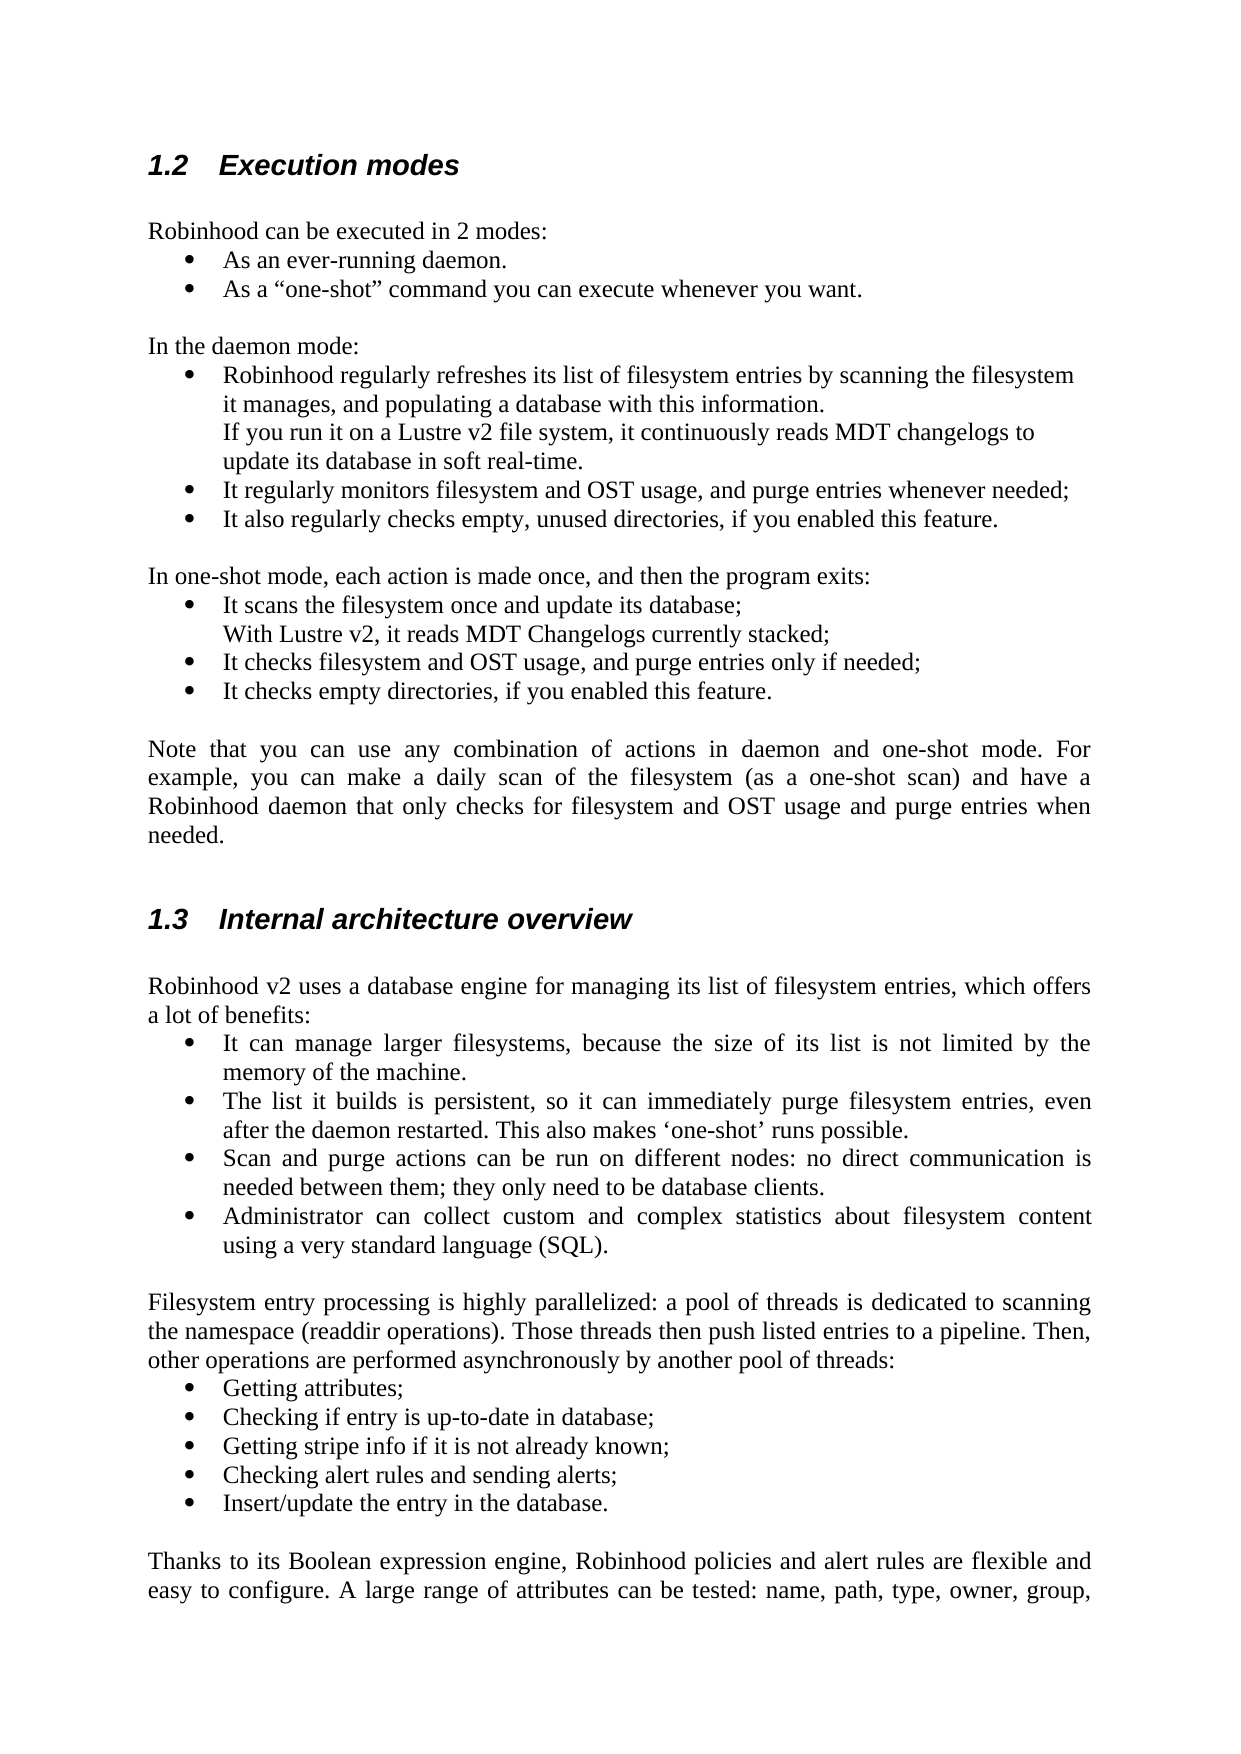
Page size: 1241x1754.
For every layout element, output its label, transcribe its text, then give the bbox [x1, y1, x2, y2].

list Insert/update the entry in the database. [185, 1488, 1093, 1517]
text In the daemon mode: [148, 331, 1093, 360]
list Administrator can collect custom and complex statistics about filesystem content using a very standard language (SQL). [185, 1201, 1093, 1258]
list Checking alert rules and sending alerts; [185, 1460, 1093, 1488]
list As a “one-shot” command you can execute whenever you want. [185, 274, 1093, 302]
list Scan and purge actions can be run on different nodes: no direct communication is needed between them; they only need to be database clients. [185, 1143, 1093, 1201]
subtitle Execution modes [148, 148, 1093, 181]
text Thanks to its Boolean expression engine, Robinhood policies and alert rules are flexible and easy to configure. A large range of attributes can be tested: name, path, type, owner, group, [148, 1546, 1093, 1603]
text Robinhood v2 uses a database engine for managing its list of filesystem entries, which offers a lot of benefits: [148, 971, 1093, 1028]
list It can manage larger filesystems, because the size of its list is not limited by the memory of the machine. [185, 1028, 1093, 1086]
subtitle Internal architecture overview [148, 902, 1093, 936]
list It regularly monitors filesystem and OST usage, and purge entries whenever needed; [185, 475, 1093, 504]
text Filesystem entry processing is highly parallelized: a pool of threads is dedicated to scanning the namespace (readdir operations). Those threads then push listed entries to a pipeline. Then, other operations are performed asynchronously by another pool of threads: [148, 1287, 1093, 1373]
list As an ever-running daemon. [185, 245, 1093, 274]
list The list it builds is persistent, so it can immediately purge filesystem entries, even after the daemon restarted. This also makes ‘one-shot’ runs possible. [185, 1086, 1093, 1143]
list Robinhood regularly refreshes its list of filesystem entries by scanning the filesystem it manages, and populating a database with this information. If you run it on a Lustre v2 file system, it continuously reads MDT changelogs to update its database in soft real-time. [185, 360, 1093, 475]
text In one-shot mode, each action is made once, and then the program exits: [148, 561, 1093, 590]
text Robinhood can be executed in 2 modes: [148, 216, 1093, 245]
list Getting attributes; [185, 1373, 1093, 1402]
list Getting stripe info if it is not already known; [185, 1431, 1093, 1460]
list It also regularly checks empty, unused directories, if you enabled this feature. [185, 504, 1093, 532]
list It checks filesystem and OST usage, and purge entries only if needed; [185, 647, 1093, 676]
text Note that you can use any combination of actions in daemon and one-shot mode. For example, you can make a daily scan of the filesystem (as a one-shot scan) and have a Robinhood daemon that only checks for filesystem and OST usage and purge entries when needed. [148, 734, 1093, 849]
list It scans the filesystem once and update its database; With Lustre v2, it reads MDT Changelogs currently stacked; [185, 590, 1093, 647]
list It checks empty directories, if you enabled this feature. [185, 676, 1093, 705]
list Checking if entry is up-to-date in database; [185, 1402, 1093, 1431]
